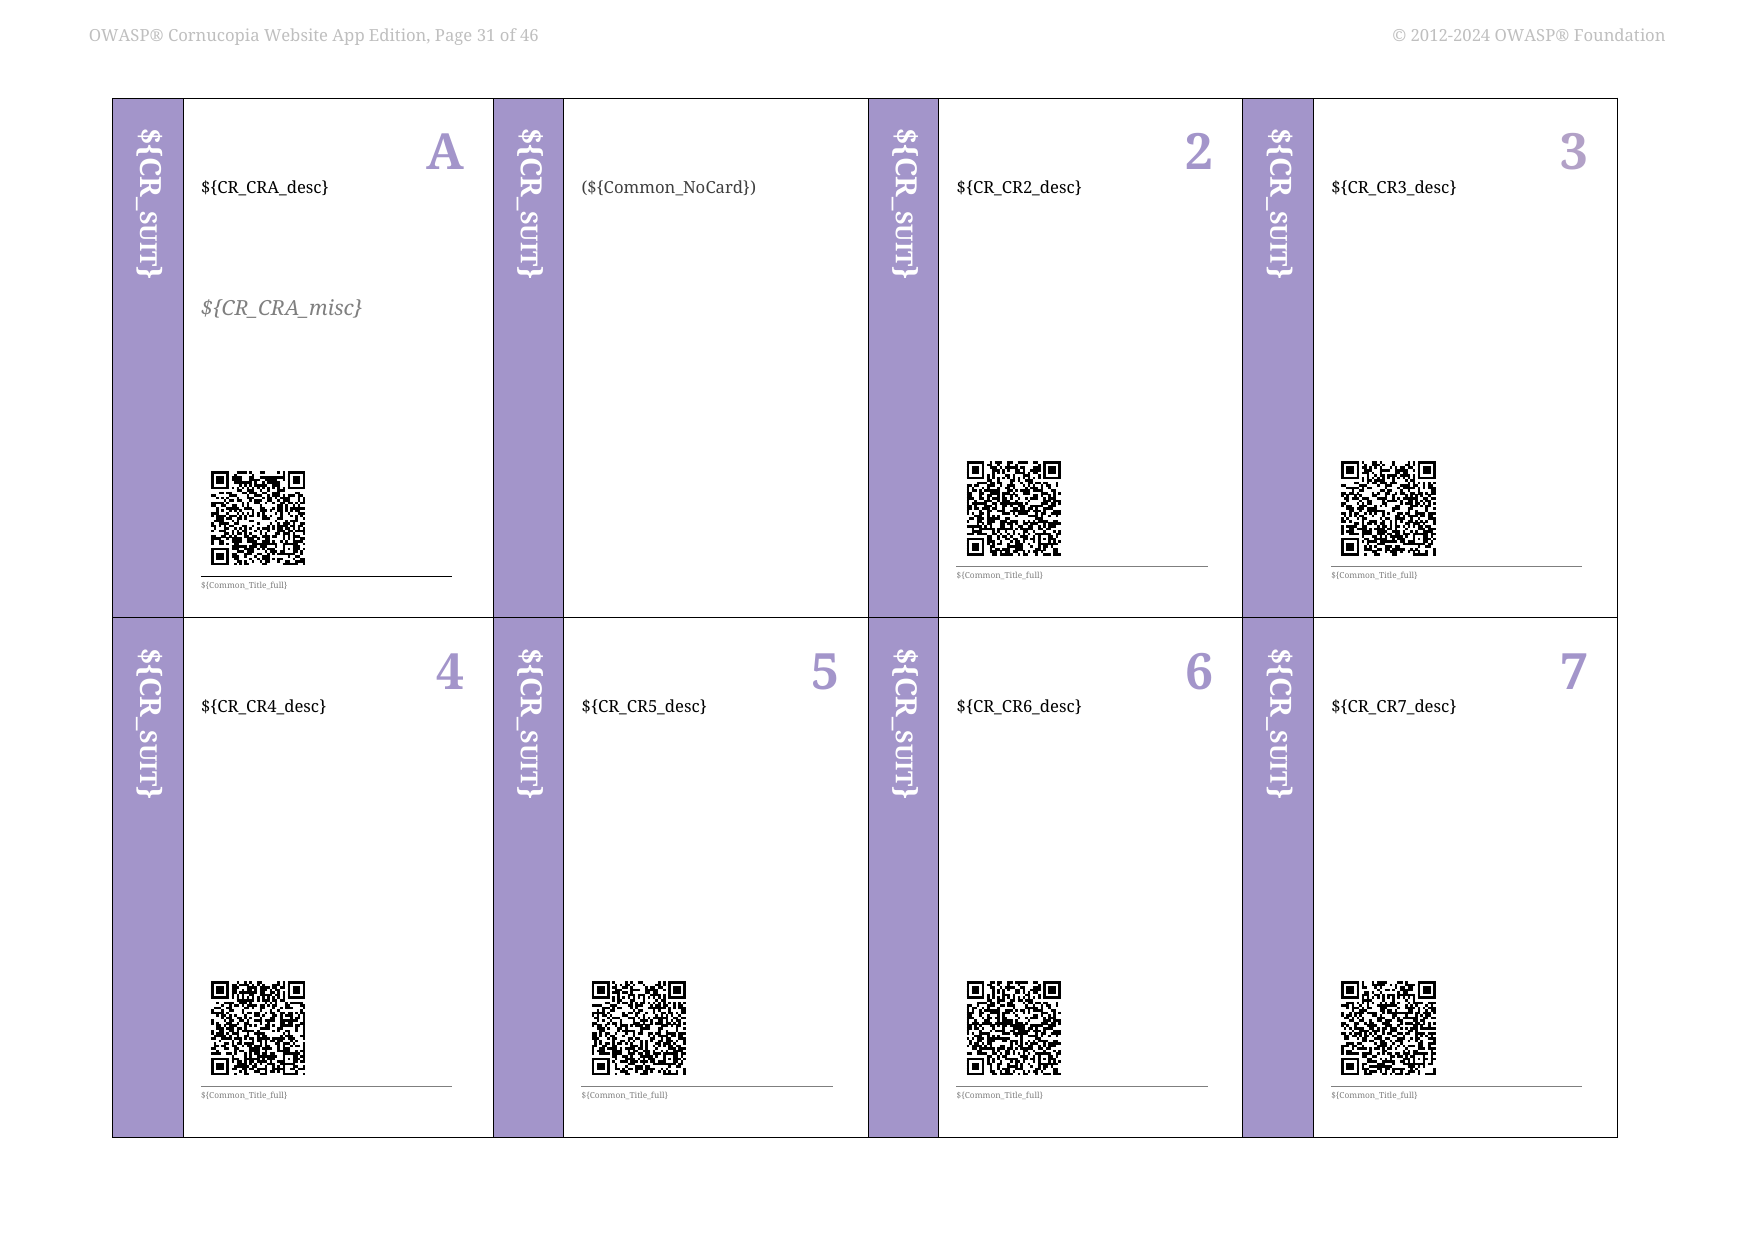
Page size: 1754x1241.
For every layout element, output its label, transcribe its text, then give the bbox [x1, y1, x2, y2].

table_header [581, 931, 832, 1086]
table_cell ${Common_Title_full} [1331, 1087, 1582, 1101]
table_cell ${CR_CR6_desc} [939, 694, 1242, 930]
table_header [956, 931, 1207, 1086]
table_cell ${CR_CR3_desc} [1314, 174, 1617, 411]
table_cell (${Common_NoCard}) [564, 174, 868, 411]
table_cell 7 [1314, 618, 1617, 694]
table_cell [184, 930, 493, 1137]
table_cell ${CR_CRA_misc} [184, 293, 493, 411]
table_header ${CR_suit} [869, 99, 938, 617]
table_cell ${CR_suit} [494, 618, 563, 1137]
table_cell 4 [184, 618, 493, 694]
table_header ${CR_suit} [113, 99, 183, 617]
table_cell [939, 930, 1242, 1137]
table_cell [184, 411, 493, 617]
table_cell [564, 930, 868, 1137]
table_cell ${Common_Title_full} [1331, 567, 1582, 581]
table_header 3 [1314, 99, 1617, 174]
table_header [108, 98, 112, 1137]
table_cell ${Common_Title_full} [956, 1087, 1207, 1101]
table_cell ${CR_CRA_desc} [184, 174, 493, 292]
table_cell ${CR_CR5_desc} [564, 694, 868, 930]
table_header [201, 931, 452, 1086]
table_cell ${Common_Title_full} [581, 1087, 832, 1101]
table_cell [564, 411, 868, 617]
table_header ${CR_suit} [494, 99, 563, 617]
table_header A [184, 99, 493, 174]
table_header [564, 99, 868, 174]
table_cell 5 [564, 618, 868, 694]
table_cell [1314, 930, 1617, 1137]
table_cell ${Common_Title_full} [201, 1087, 452, 1101]
table_cell ${CR_suit} [1243, 618, 1313, 1137]
table_cell [1314, 411, 1617, 617]
table_cell ${CR_CR7_desc} [1314, 694, 1617, 930]
table_header 2 [939, 99, 1242, 174]
table_cell ${CR_CR4_desc} [184, 694, 493, 930]
table_header ${CR_suit} [1243, 99, 1313, 617]
table_header [956, 412, 1207, 566]
table_cell 6 [939, 618, 1242, 694]
table_cell ${CR_suit} [869, 618, 938, 1137]
table_cell ${CR_CR2_desc} [939, 174, 1242, 411]
table_header [1331, 412, 1582, 566]
table_cell ${CR_suit} [113, 618, 183, 1137]
table_cell ${Common_Title_full} [956, 567, 1207, 581]
table_cell ${Common_Title_full} [201, 577, 452, 591]
table_header [1331, 931, 1582, 1086]
table_cell [939, 411, 1242, 617]
table_header [201, 440, 452, 576]
